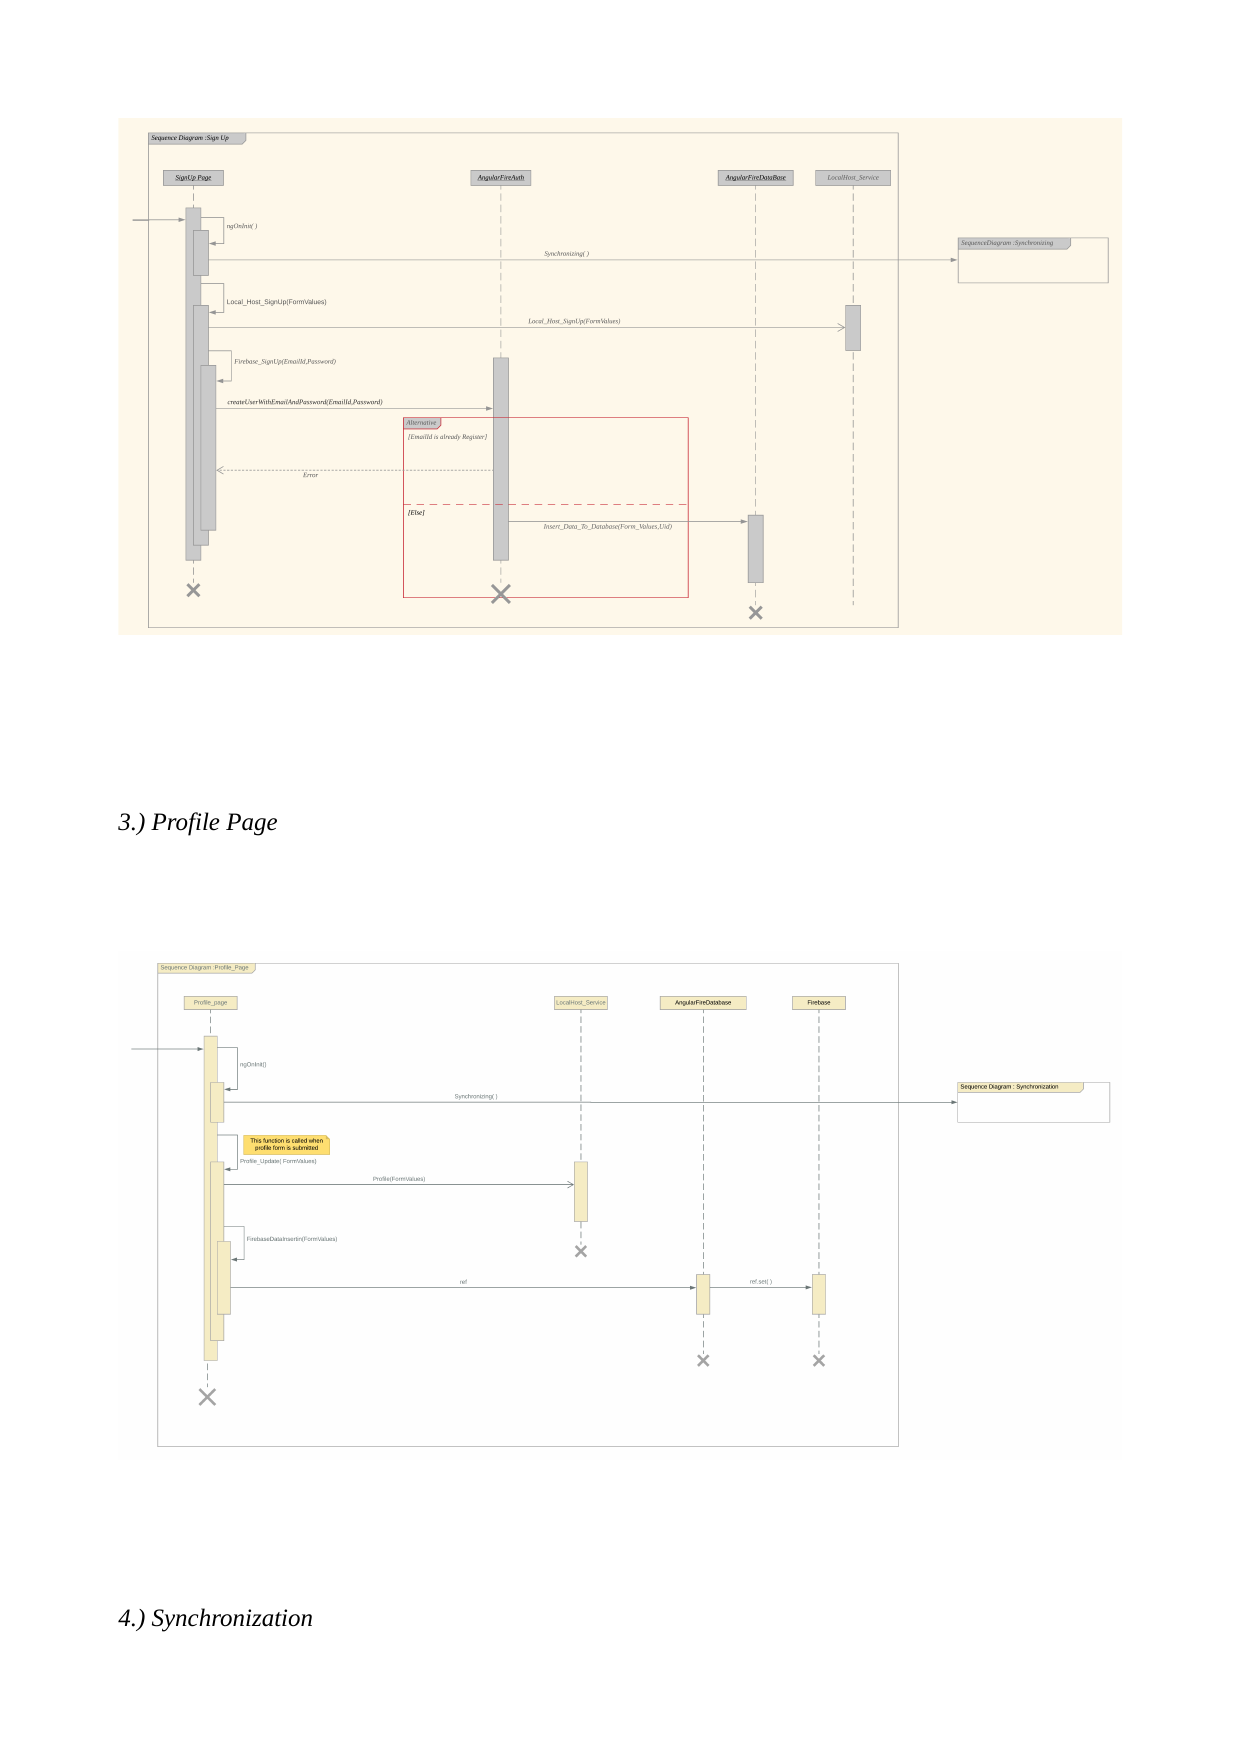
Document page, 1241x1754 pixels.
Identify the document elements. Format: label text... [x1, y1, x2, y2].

picture [118, 951, 1123, 1460]
text 3.) Profile Page [118, 807, 1122, 836]
picture [118, 118, 1123, 635]
text 4.) Synchronization [118, 1603, 1122, 1632]
